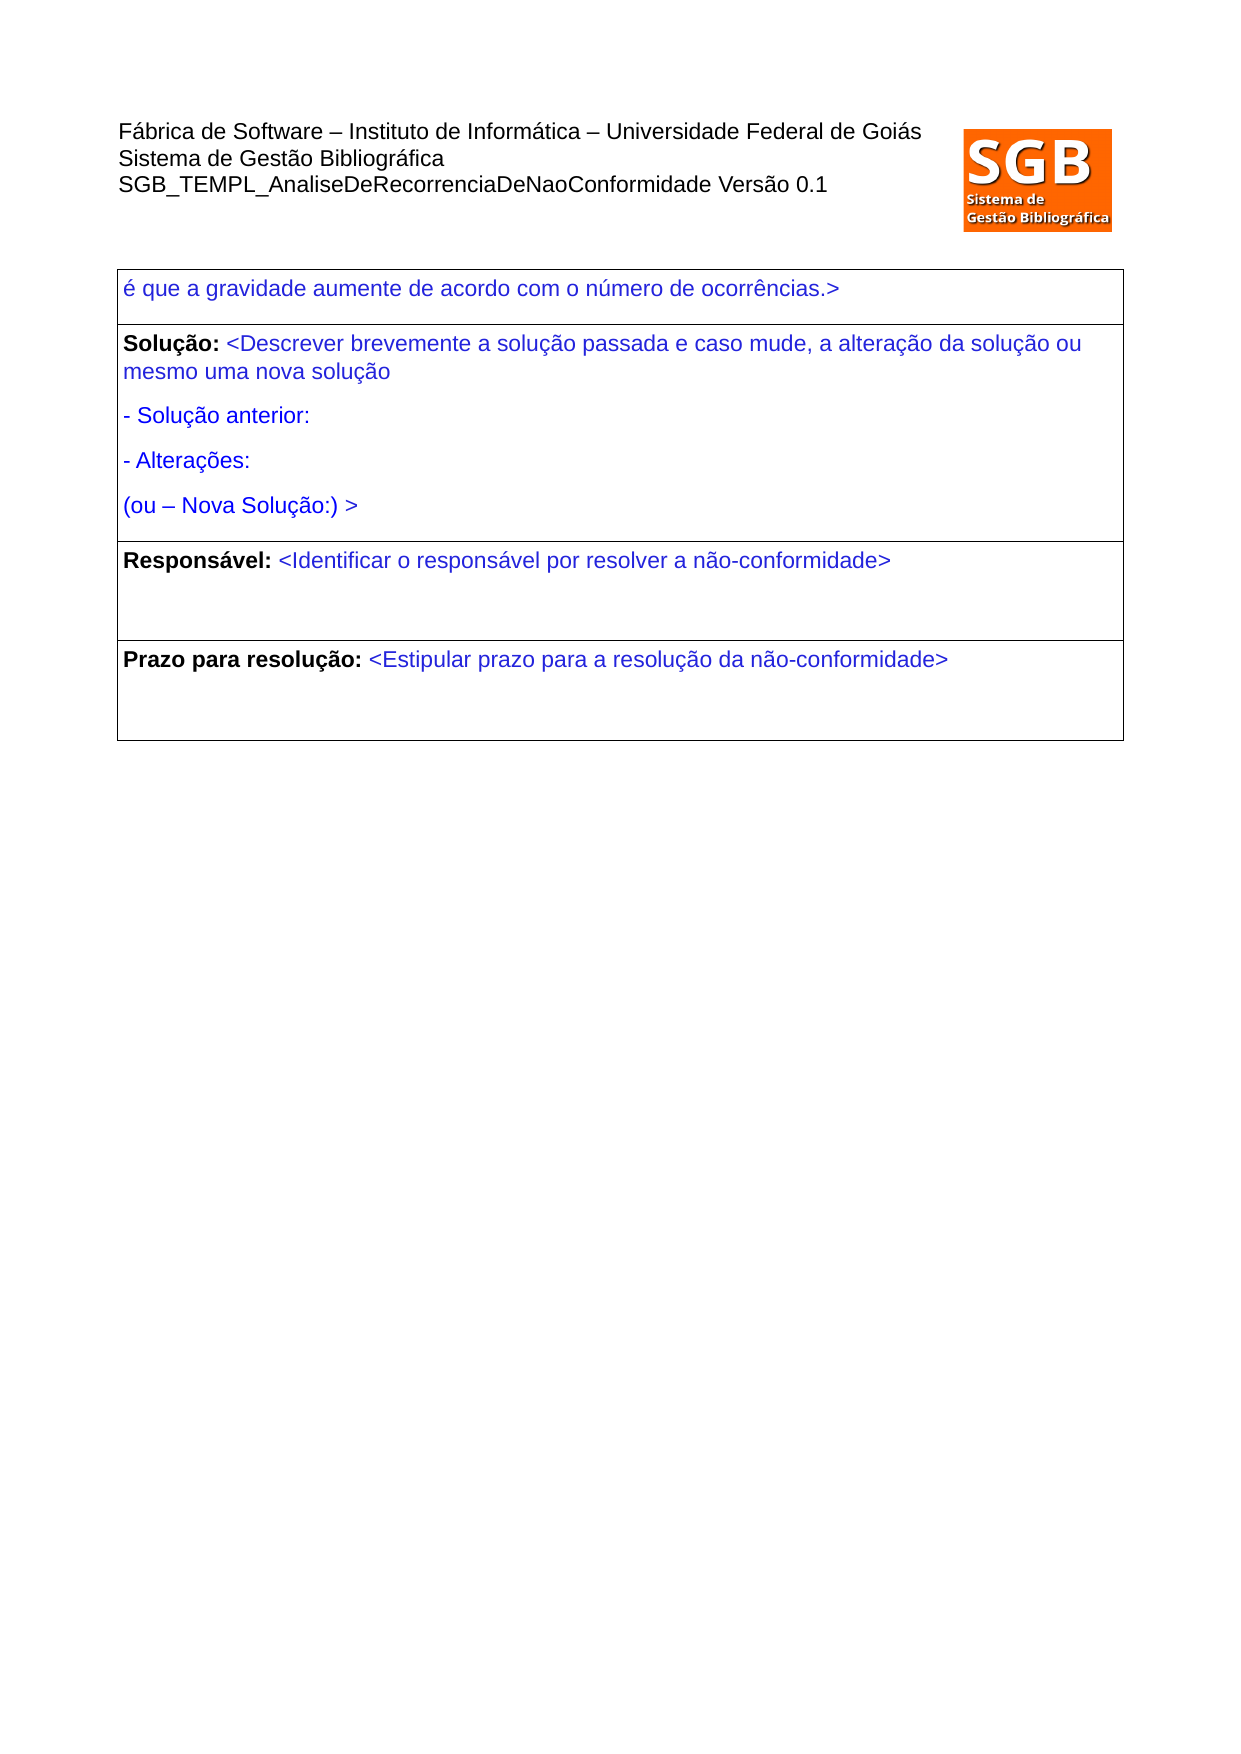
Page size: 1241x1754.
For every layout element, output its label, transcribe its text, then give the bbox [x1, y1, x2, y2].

table_cell Prazo para resolução: <Estipular prazo para a resolução da não-conformidade> [118, 641, 1123, 739]
table_cell Responsável: <Identificar o responsável por resolver a não-conformidade> [118, 542, 1123, 640]
picture [963, 129, 1112, 232]
table_cell Solução: <Descrever brevemente a solução passada e caso mude, a alteração da solução ou mesmo uma nova solução - Solução anterior: - Alterações: (ou – Nova Solução:) > [118, 325, 1123, 541]
table_cell é que a gravidade aumente de acordo com o número de ocorrências.> [118, 270, 1123, 324]
